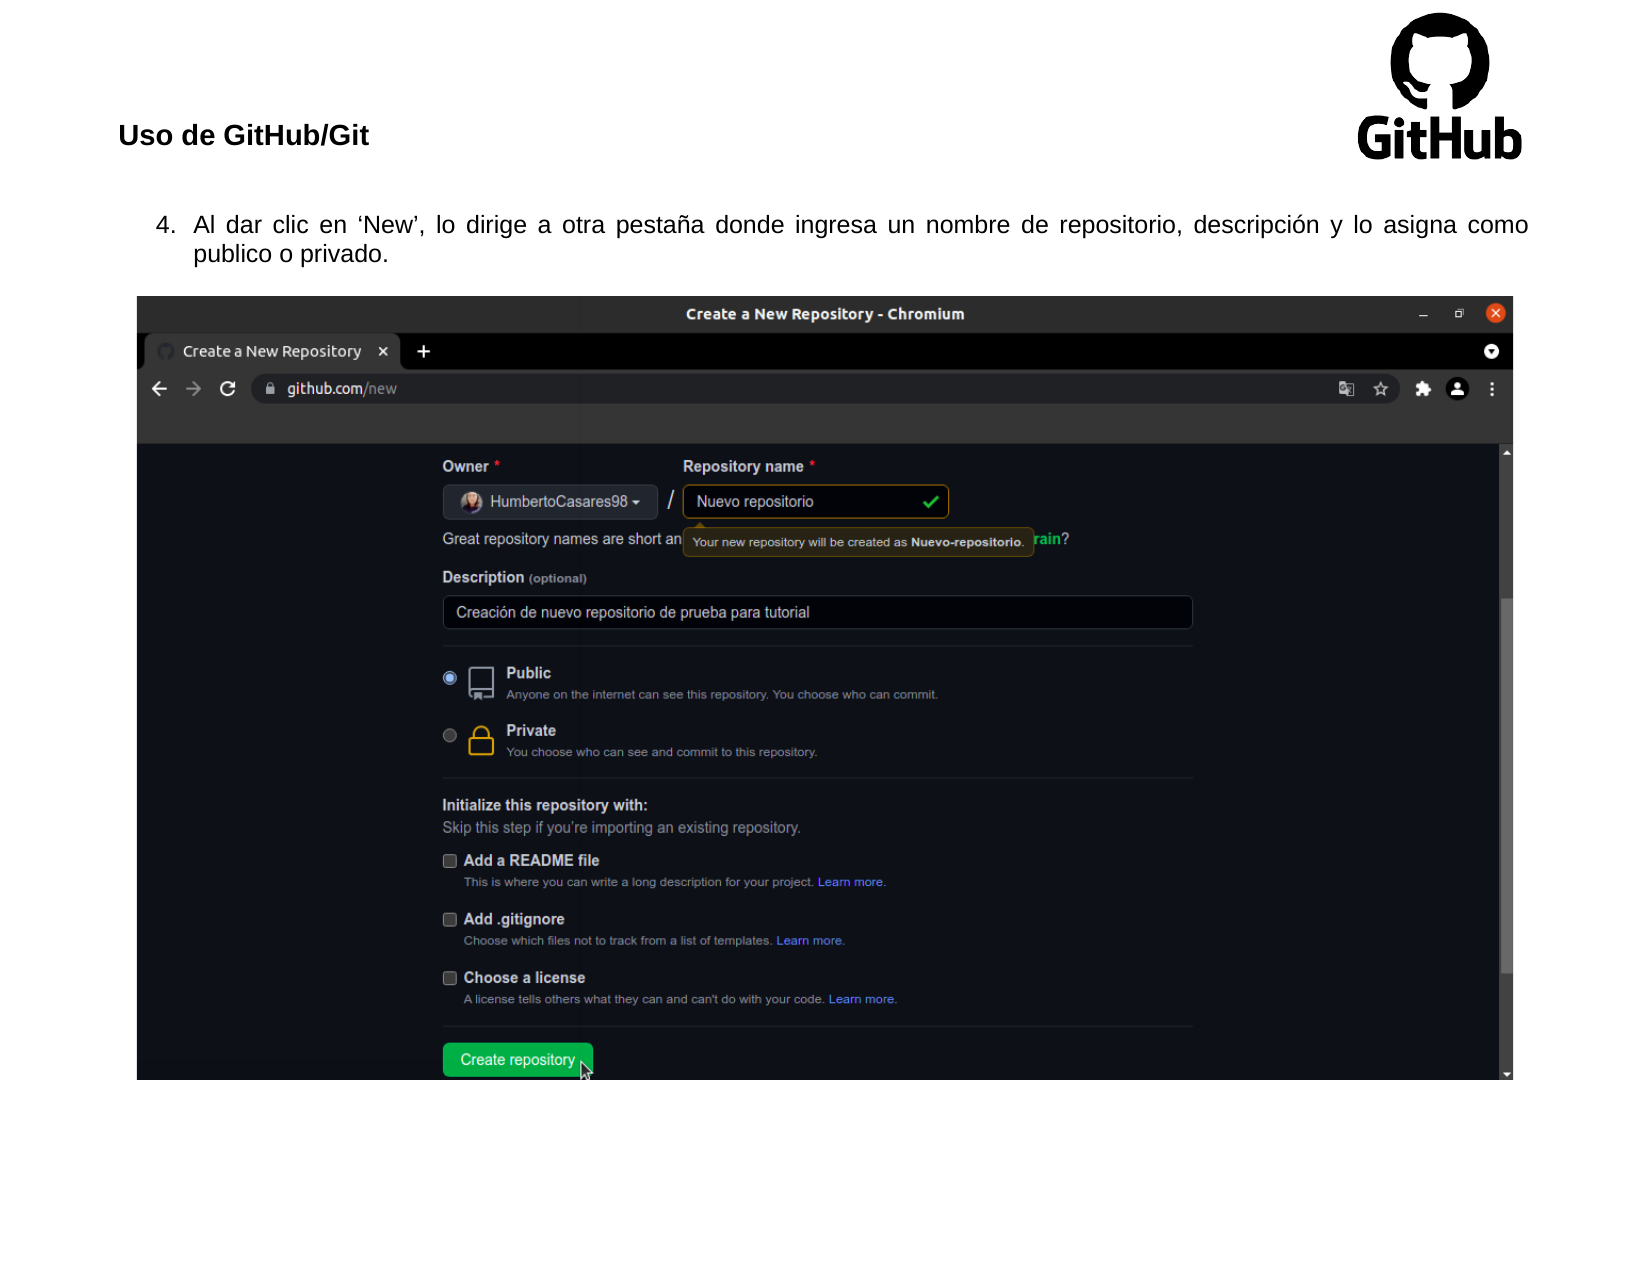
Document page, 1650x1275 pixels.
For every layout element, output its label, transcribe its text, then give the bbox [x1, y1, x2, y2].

picture [136, 296, 1514, 1080]
picture [1305, 10, 1574, 161]
list Al dar clic en ‘New’, lo dirige a otra pestaña donde ingresa un nombre de repositorio, descripción y lo asigna como publico o privado. [156, 210, 1532, 267]
